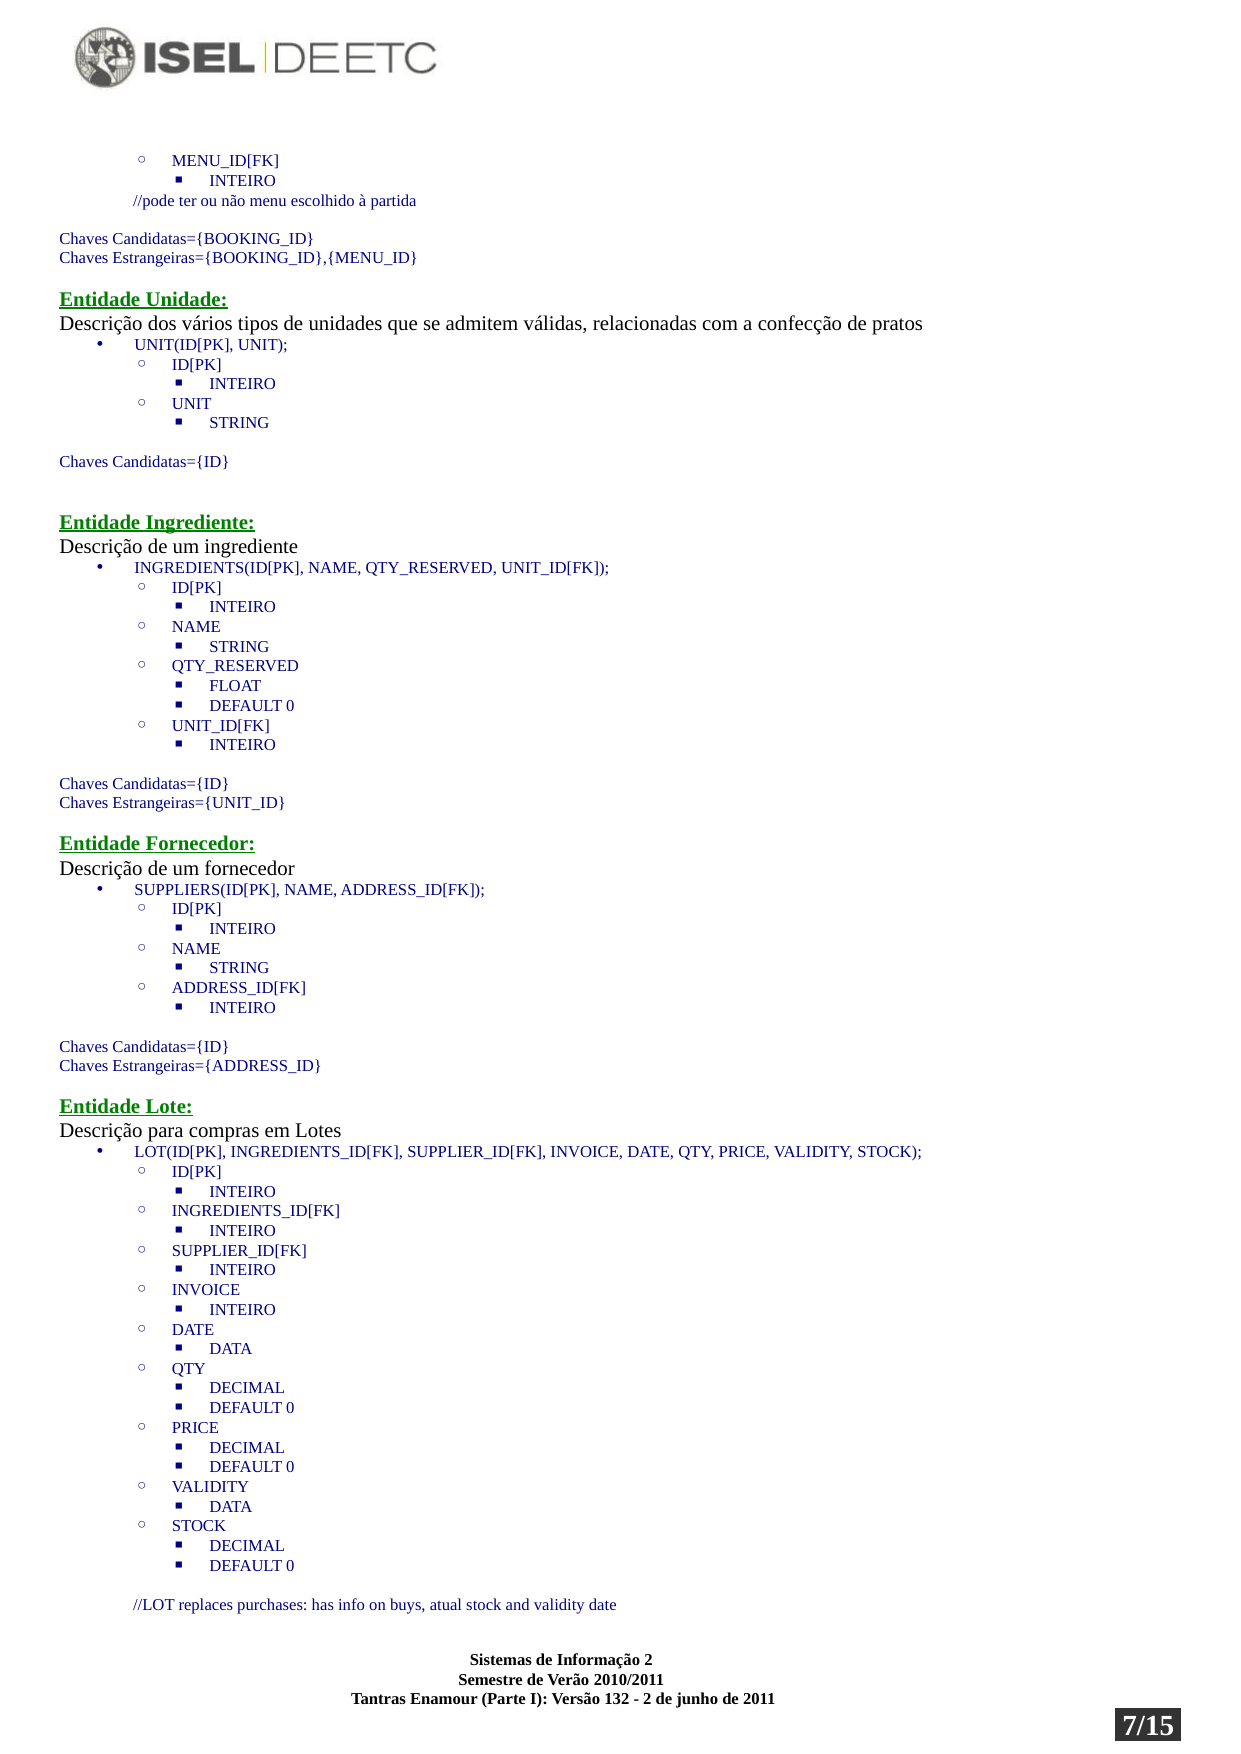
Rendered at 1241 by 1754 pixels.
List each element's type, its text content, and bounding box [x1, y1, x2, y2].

list INTEIRO [172, 374, 1181, 394]
list QTY [134, 1359, 1181, 1378]
text Chaves Candidatas={BOOKING_ID} [59, 229, 1181, 248]
list FLOAT [172, 676, 1181, 696]
list NAME [134, 938, 1181, 958]
text //pode ter ou não menu escolhido à partida [59, 191, 1181, 210]
list ID[PK] [134, 577, 1181, 597]
list UNIT [134, 394, 1181, 413]
list INTEIRO [172, 1260, 1181, 1280]
text //LOT replaces purchases: has info on buys, atual stock and validity date [59, 1594, 1181, 1613]
list DECIMAL [172, 1437, 1181, 1457]
list DEFAULT 0 [172, 1398, 1181, 1418]
text Chaves Estrangeiras={ADDRESS_ID} [59, 1056, 1181, 1075]
list INTEIRO [172, 1181, 1181, 1201]
list INVOICE [134, 1280, 1181, 1299]
list INTEIRO [172, 919, 1181, 938]
text Chaves Estrangeiras={BOOKING_ID},{MENU_ID} [59, 248, 1181, 267]
text Entidade Unidade: [59, 286, 1181, 311]
list VALIDITY [134, 1477, 1181, 1496]
list NAME [134, 617, 1181, 637]
text Descrição de um ingrediente [59, 534, 1181, 558]
list INTEIRO [172, 597, 1181, 617]
list STRING [172, 637, 1181, 656]
list DECIMAL [172, 1378, 1181, 1398]
list UNIT_ID[FK] [134, 715, 1181, 735]
list DECIMAL [172, 1536, 1181, 1556]
list DATA [172, 1339, 1181, 1359]
text Entidade Lote: [59, 1094, 1181, 1118]
text Chaves Candidatas={ID} [59, 774, 1181, 793]
list ID[PK] [134, 354, 1181, 374]
text Descrição dos vários tipos de unidades que se admitem válidas, relacionadas com a confecção de pratos [59, 311, 1181, 334]
list INTEIRO [172, 1299, 1181, 1319]
list INTEIRO [172, 1221, 1181, 1241]
text Chaves Estrangeiras={UNIT_ID} [59, 793, 1181, 812]
list ID[PK] [134, 899, 1181, 919]
text Descrição de um fornecedor [59, 855, 1181, 879]
list STOCK [134, 1516, 1181, 1536]
list DEFAULT 0 [172, 1556, 1181, 1575]
list INTEIRO [172, 998, 1181, 1017]
list INGREDIENTS(ID[PK], NAME, QTY_RESERVED, UNIT_ID[FK]); [97, 558, 1181, 577]
list MENU_ID[FK] [134, 151, 1181, 171]
list STRING [172, 413, 1181, 433]
list SUPPLIER_ID[FK] [134, 1241, 1181, 1260]
text Descrição para compras em Lotes [59, 1118, 1181, 1142]
list STRING [172, 958, 1181, 978]
list ADDRESS_ID[FK] [134, 978, 1181, 998]
text Entidade Ingrediente: [59, 510, 1181, 534]
picture [65, 12, 467, 113]
list DEFAULT 0 [172, 696, 1181, 715]
list UNIT(ID[PK], UNIT); [97, 334, 1181, 354]
list PRICE [134, 1418, 1181, 1437]
text Chaves Candidatas={ID} [59, 1036, 1181, 1056]
list QTY_RESERVED [134, 656, 1181, 676]
text Chaves Candidatas={ID} [59, 452, 1181, 471]
list DATE [134, 1319, 1181, 1339]
list ID[PK] [134, 1162, 1181, 1181]
list DATA [172, 1496, 1181, 1516]
list INTEIRO [172, 171, 1181, 191]
list INGREDIENTS_ID[FK] [134, 1201, 1181, 1221]
list DEFAULT 0 [172, 1457, 1181, 1477]
list SUPPLIERS(ID[PK], NAME, ADDRESS_ID[FK]); [97, 879, 1181, 899]
list INTEIRO [172, 735, 1181, 755]
list LOT(ID[PK], INGREDIENTS_ID[FK], SUPPLIER_ID[FK], INVOICE, DATE, QTY, PRICE, VALIDITY, STOCK); [97, 1142, 1181, 1162]
text Entidade Fornecedor: [59, 831, 1181, 855]
